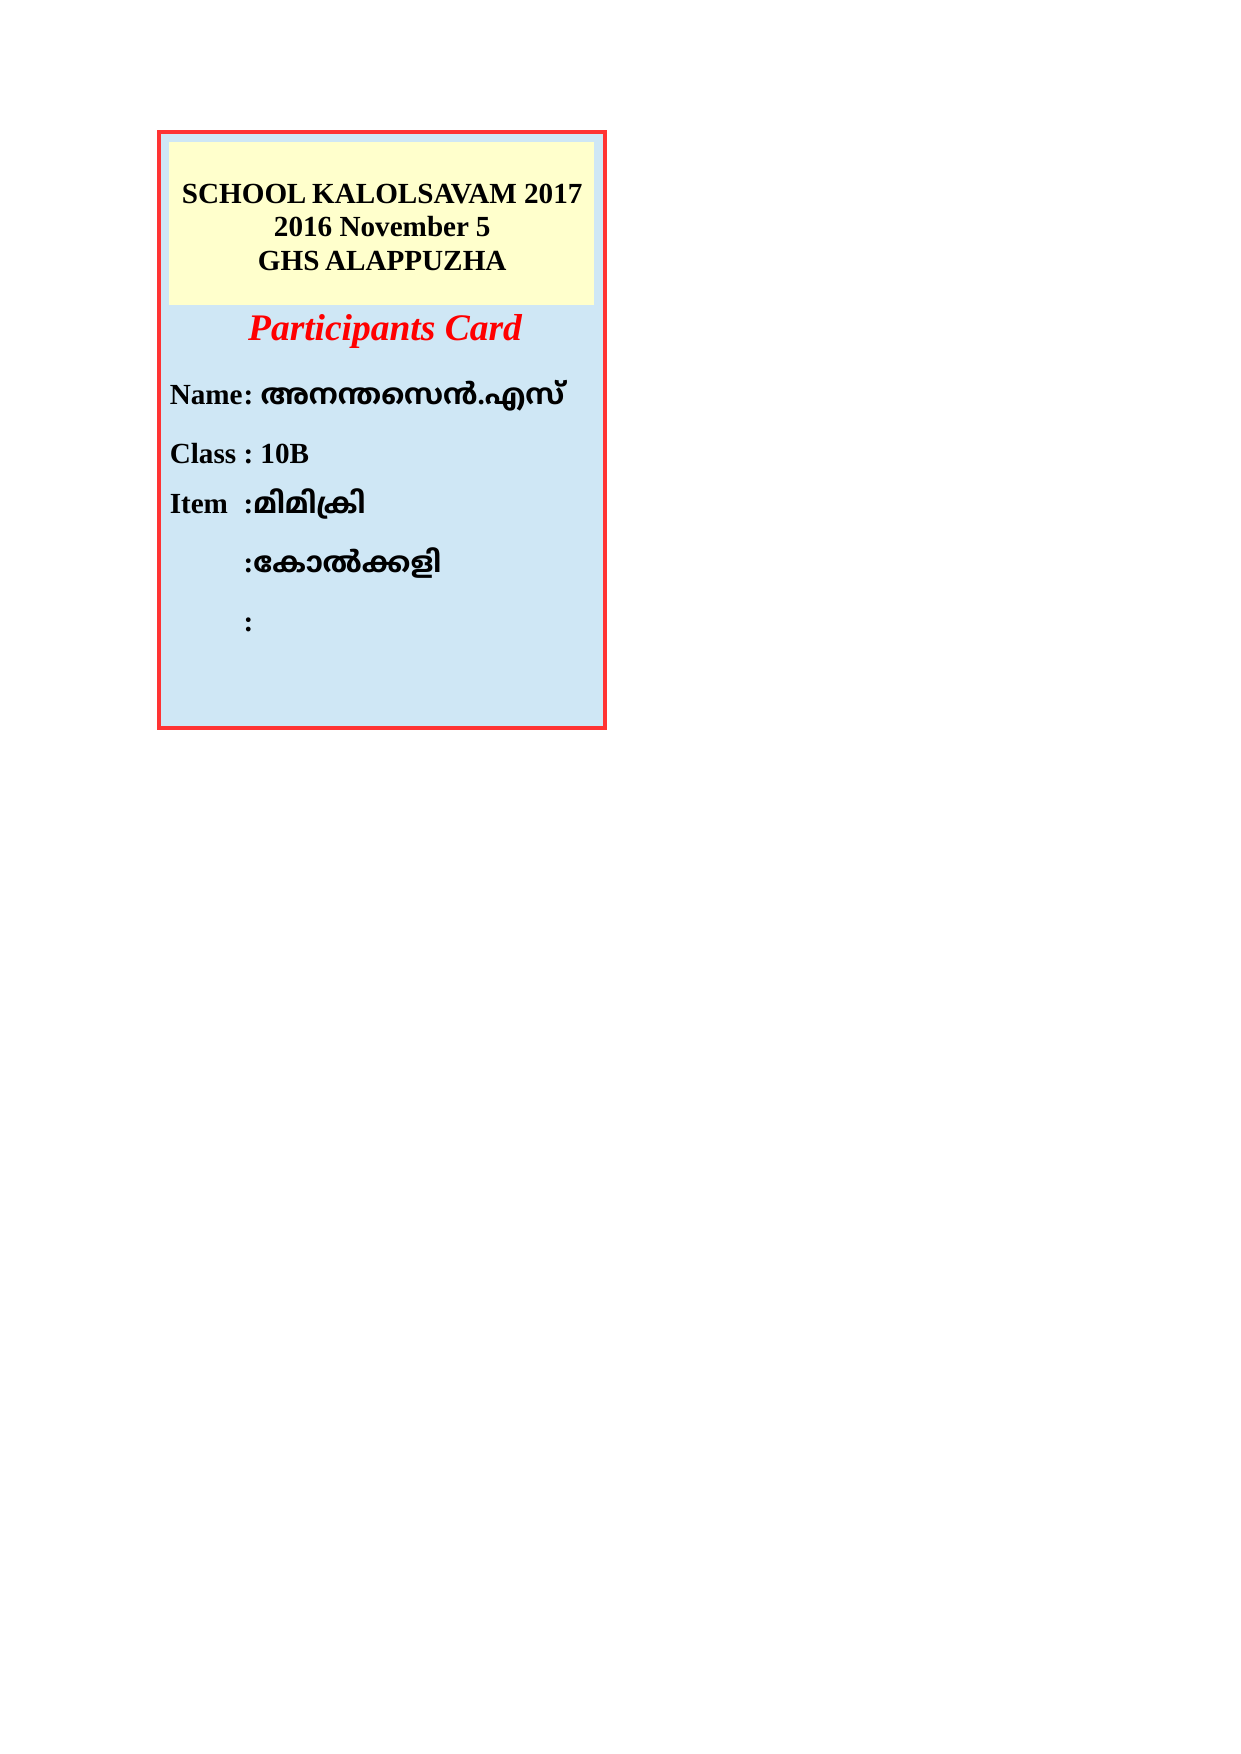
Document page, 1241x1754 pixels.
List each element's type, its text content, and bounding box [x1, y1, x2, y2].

text Participants Card [169, 305, 594, 348]
text Name : അനന്തസെന്‍.എസ് [169, 377, 594, 416]
text Item :മിമിക്രി [169, 486, 594, 526]
text Class : 10B [169, 436, 594, 469]
text :കോല്‍ക്കളി [169, 545, 594, 584]
text GHS ALAPPUZHA [169, 243, 594, 277]
text 2016 November 5 [169, 209, 594, 243]
text ­ [118, 118, 1122, 147]
text : [169, 604, 594, 637]
text SCHOOL KALOLSAVAM 2017 [169, 176, 594, 209]
